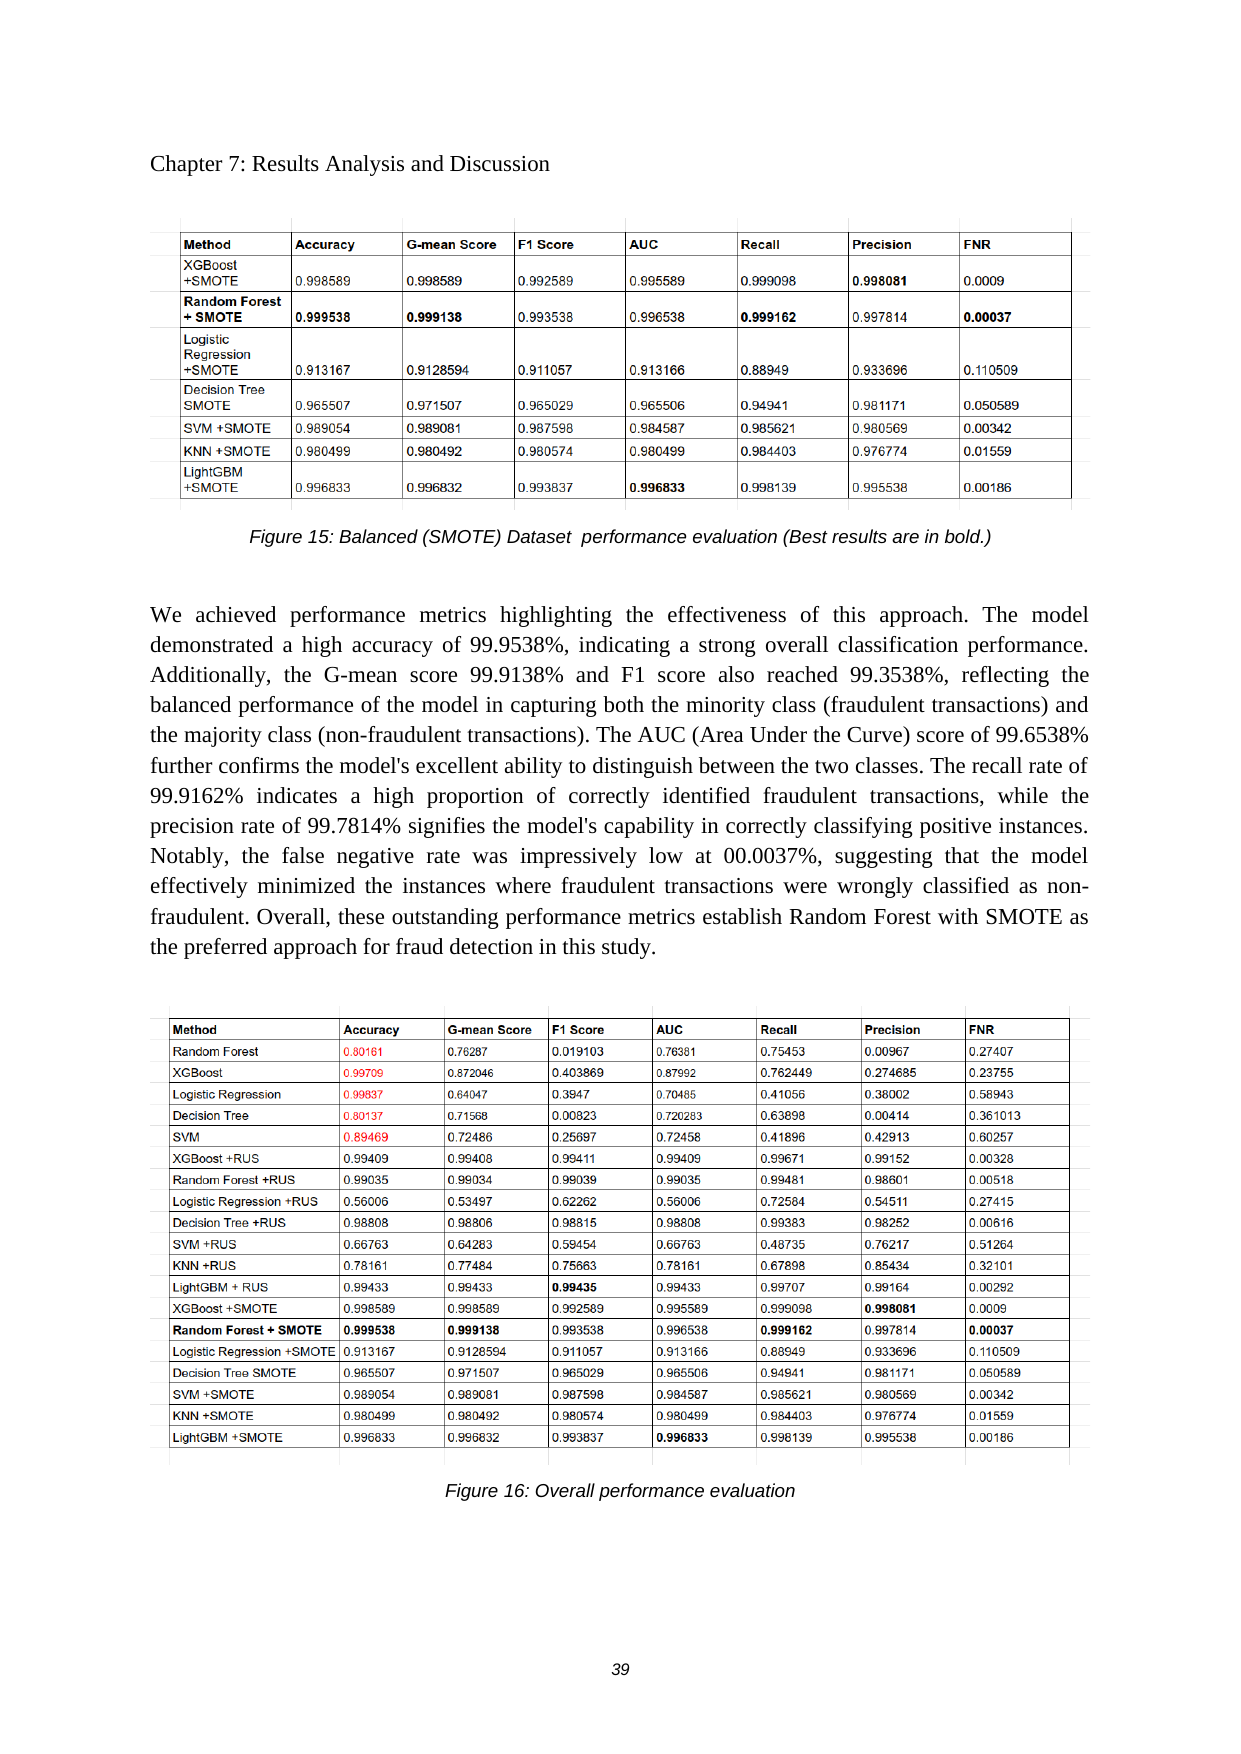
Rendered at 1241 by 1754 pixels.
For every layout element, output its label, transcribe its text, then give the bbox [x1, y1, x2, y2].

picture [150, 1006, 1091, 1465]
text Figure 15: Balanced (SMOTE) Dataset performance evaluation (Best results are in bold.) [150, 510, 1090, 547]
text Figure 16: Overall performance evaluation [150, 1465, 1090, 1502]
picture [150, 218, 1091, 510]
text We achieved performance metrics highlighting the effectiveness of this approach. The model demonstrated a high accuracy of 99.9538%, indicating a strong overall classification performance. Additionally, the G-mean score 99.9138% and F1 score also reached 99.3538%, reflecting the balanced performance of the model in capturing both the minority class (fraudulent transactions) and the majority class (non-fraudulent transactions). The AUC (Area Under the Curve) score of 99.6538% further confirms the model's excellent ability to distinguish between the two classes. The recall rate of 99.9162% indicates a high proportion of correctly identified fraudulent transactions, while the precision rate of 99.7814% signifies the model's capability in correctly classifying positive instances. Notably, the false negative rate was impressively low at 00.0037%, suggesting that the model effectively minimized the instances where fraudulent transactions were wrongly classified as non-fraudulent. Overall, these outstanding performance metrics establish Random Forest with SMOTE as the preferred approach for fraud detection in this study. [150, 601, 1091, 959]
